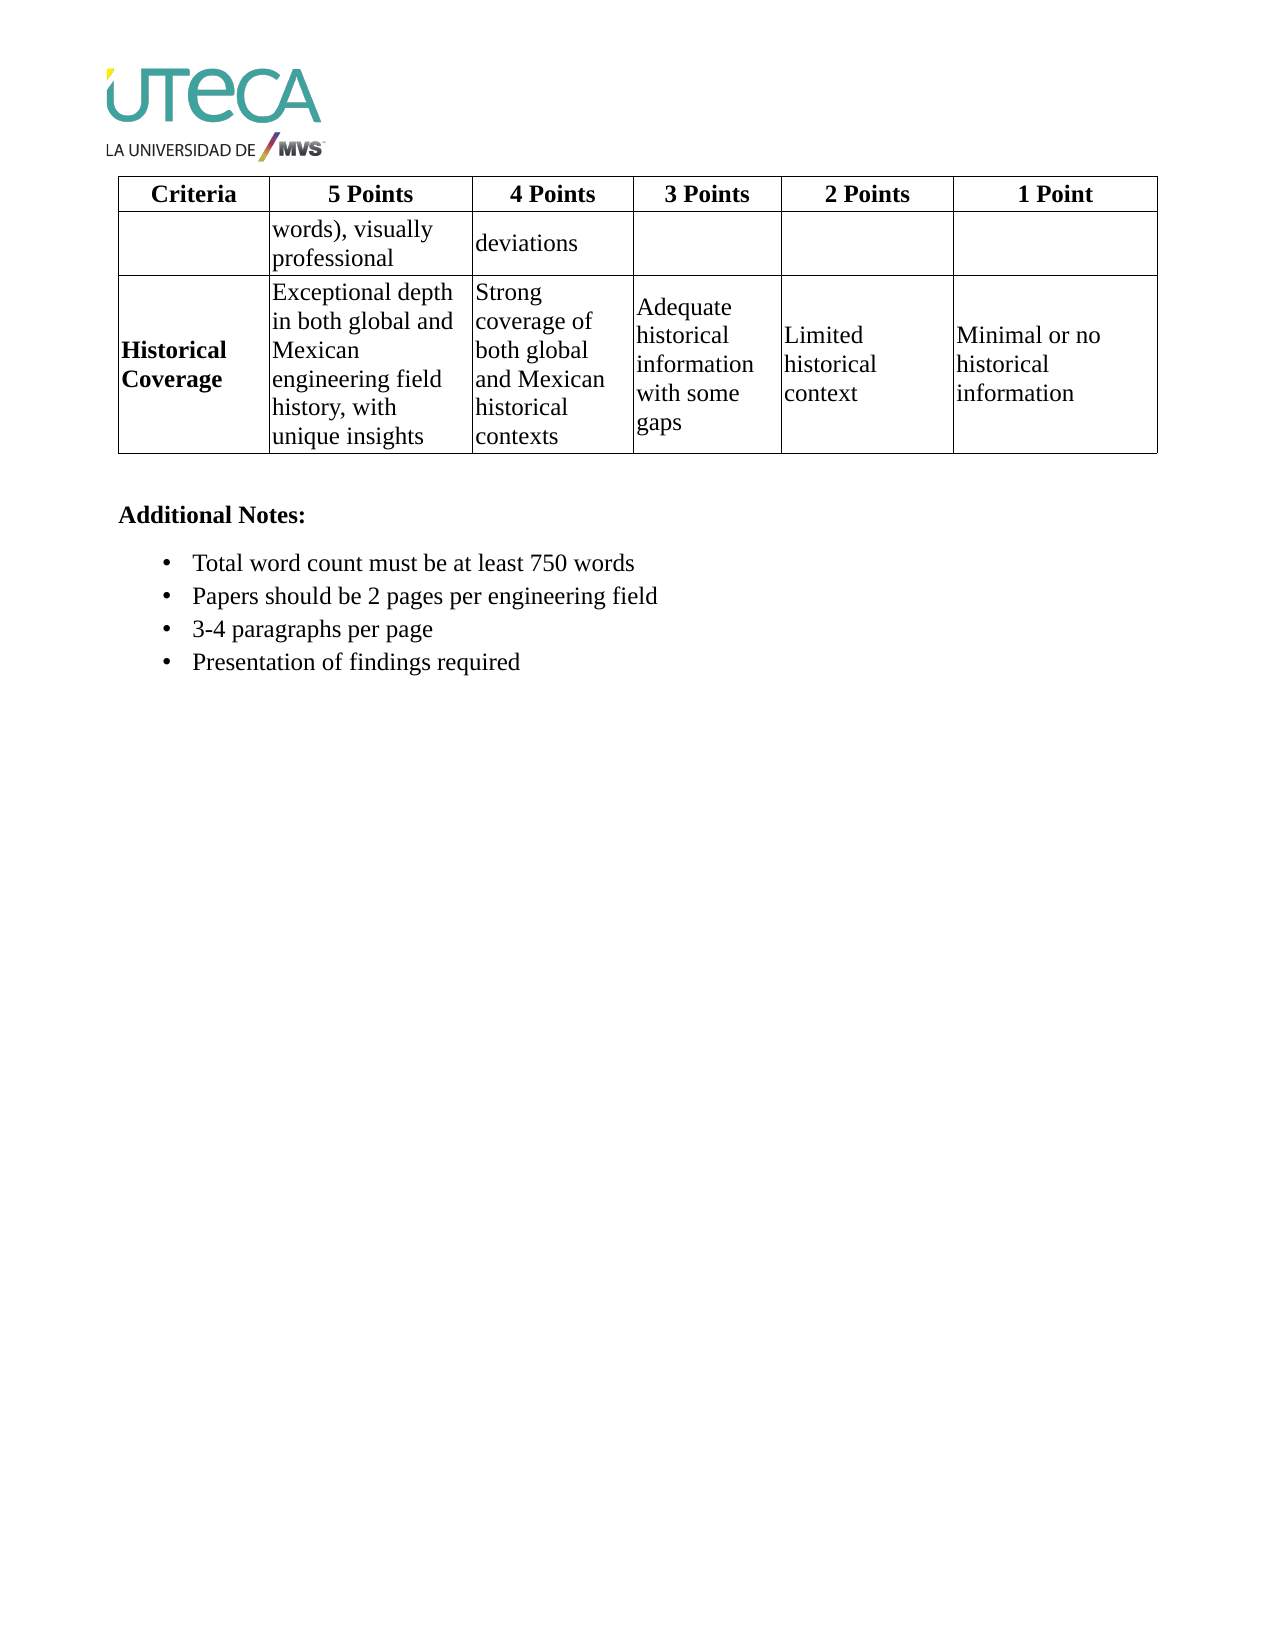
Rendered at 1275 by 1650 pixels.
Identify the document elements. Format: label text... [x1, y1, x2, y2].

table_cell Exceptional depth in both global and Mexican engineering field history, with unique insights [270, 276, 472, 453]
table_header 3 Points [634, 177, 781, 211]
text Additional Notes: [118, 501, 1157, 529]
table_cell Historical Coverage [119, 276, 269, 453]
table_cell [954, 212, 1157, 274]
table_cell [782, 212, 953, 274]
table_header 5 Points [270, 177, 472, 211]
list Presentation of findings required [162, 647, 1157, 676]
table_cell [634, 212, 781, 274]
table_header 1 Point [954, 177, 1157, 211]
table_cell [119, 212, 269, 274]
table_header 2 Points [782, 177, 953, 211]
table_cell words), visually professional [270, 212, 472, 274]
table_header Criteria [119, 177, 269, 211]
picture [104, 64, 328, 166]
table_cell Limited historical context [782, 276, 953, 453]
table_cell Strong coverage of both global and Mexican historical contexts [473, 276, 633, 453]
list Total word count must be at least 750 words [162, 548, 1157, 577]
table_header 4 Points [473, 177, 633, 211]
list 3-4 paragraphs per page [162, 614, 1157, 643]
table_cell deviations [473, 212, 633, 274]
table_cell Adequate historical information with some gaps [634, 276, 781, 453]
table_cell Minimal or no historical information [954, 276, 1157, 453]
list Papers should be 2 pages per engineering field [162, 581, 1157, 610]
